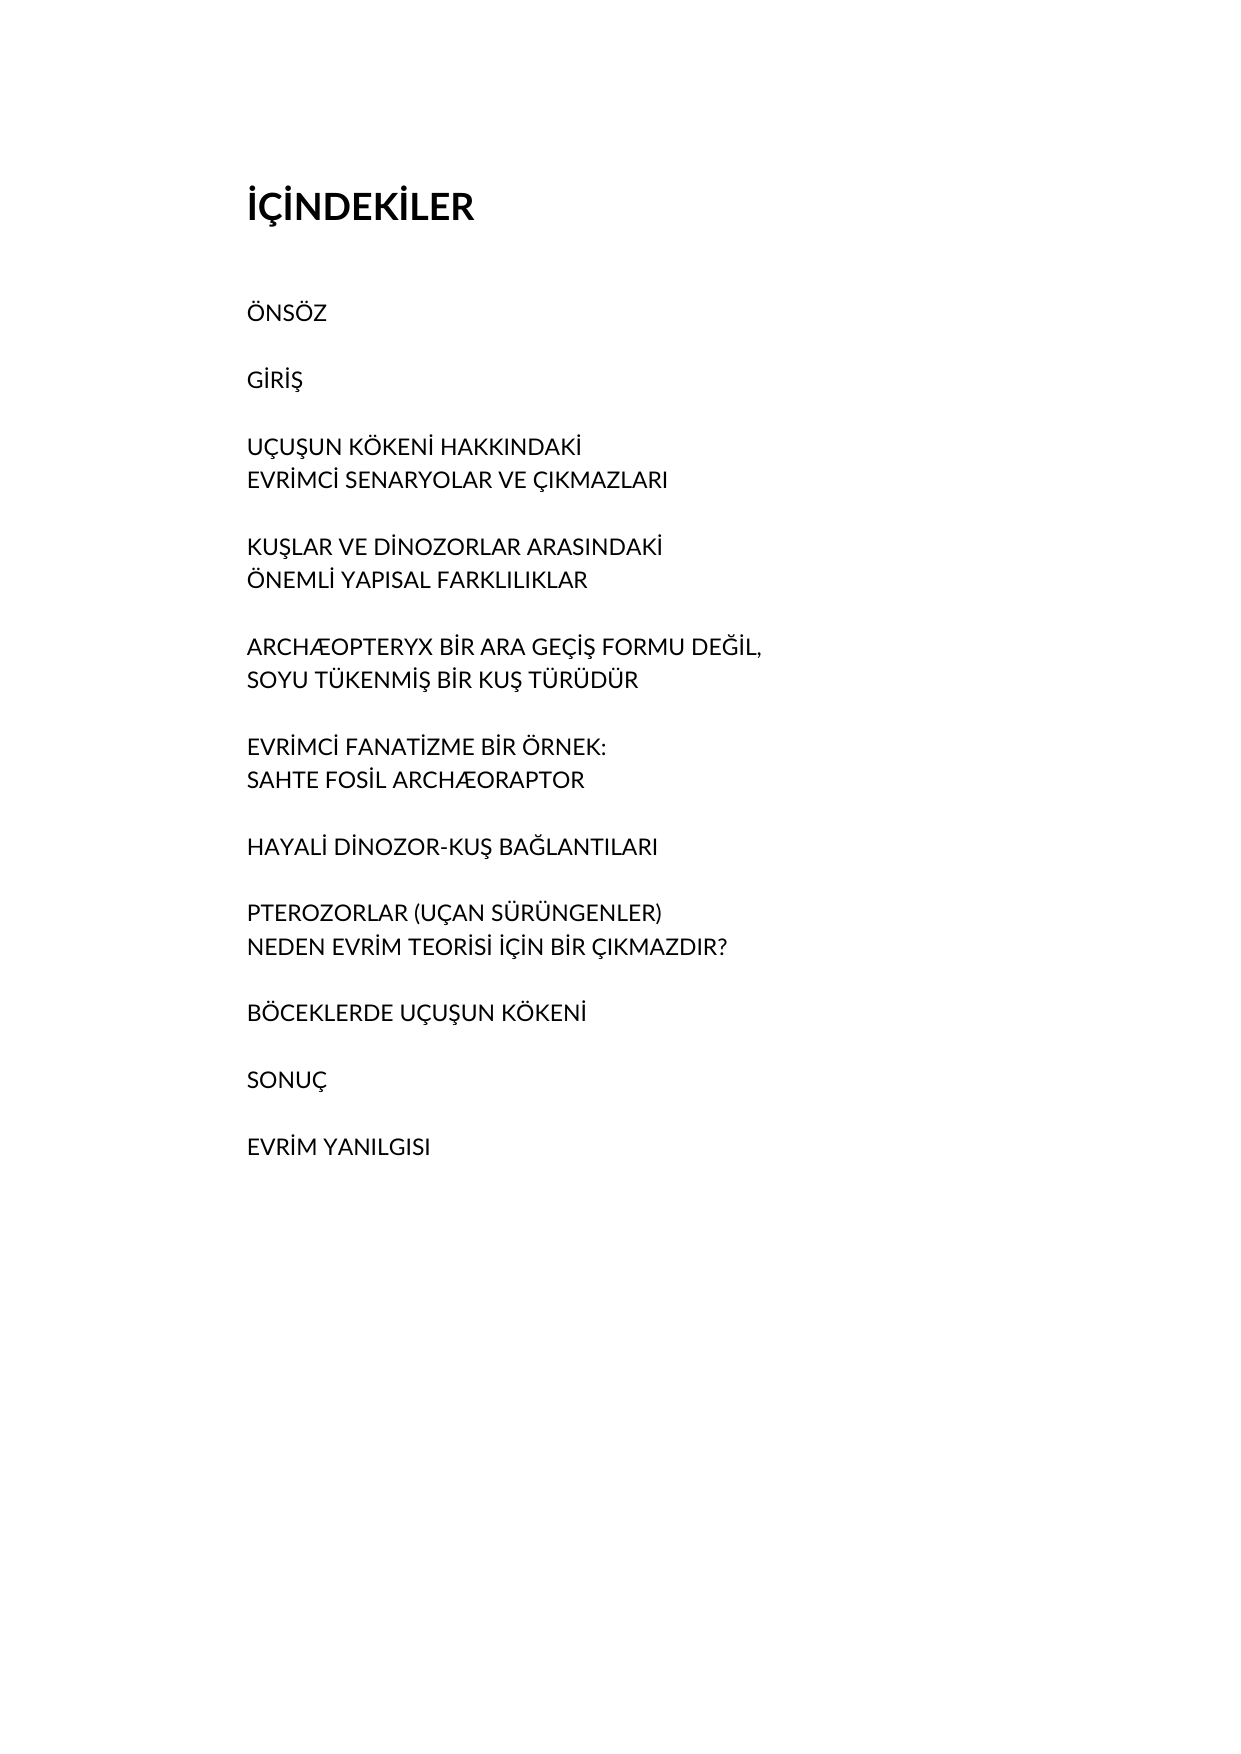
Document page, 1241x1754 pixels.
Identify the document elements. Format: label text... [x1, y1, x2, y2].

text UÇUŞUN KÖKENİ HAKKINDAKİ [187, 428, 1035, 462]
text EVRİM YANILGISI [187, 1128, 1035, 1162]
text EVRİMCİ SENARYOLAR VE ÇIKMAZLARI [187, 462, 1035, 495]
text SONUÇ [187, 1062, 1035, 1095]
text SAHTE FOSİL ARCHÆORAPTOR [187, 762, 1035, 795]
text PTEROZORLAR (UÇAN SÜRÜNGENLER) [187, 895, 1035, 928]
text KUŞLAR VE DİNOZORLAR ARASINDAKİ [187, 528, 1035, 562]
text İÇİNDEKİLER [187, 183, 1035, 228]
text ÖNSÖZ [187, 295, 1035, 328]
text GİRİŞ [187, 362, 1035, 395]
text HAYALİ DİNOZOR-KUŞ BAĞLANTILARI [187, 828, 1035, 862]
text ÖNEMLİ YAPISAL FARKLILIKLAR [187, 562, 1035, 595]
text SOYU TÜKENMİŞ BİR KUŞ TÜRÜDÜR [187, 662, 1035, 695]
text BÖCEKLERDE UÇUŞUN KÖKENİ [187, 995, 1035, 1028]
text EVRİMCİ FANATİZME BİR ÖRNEK: [187, 728, 1035, 762]
text NEDEN EVRİM TEORİSİ İÇİN BİR ÇIKMAZDIR? [187, 928, 1035, 962]
text ARCHÆOPTERYX BİR ARA GEÇİŞ FORMU DEĞİL, [187, 628, 1035, 662]
